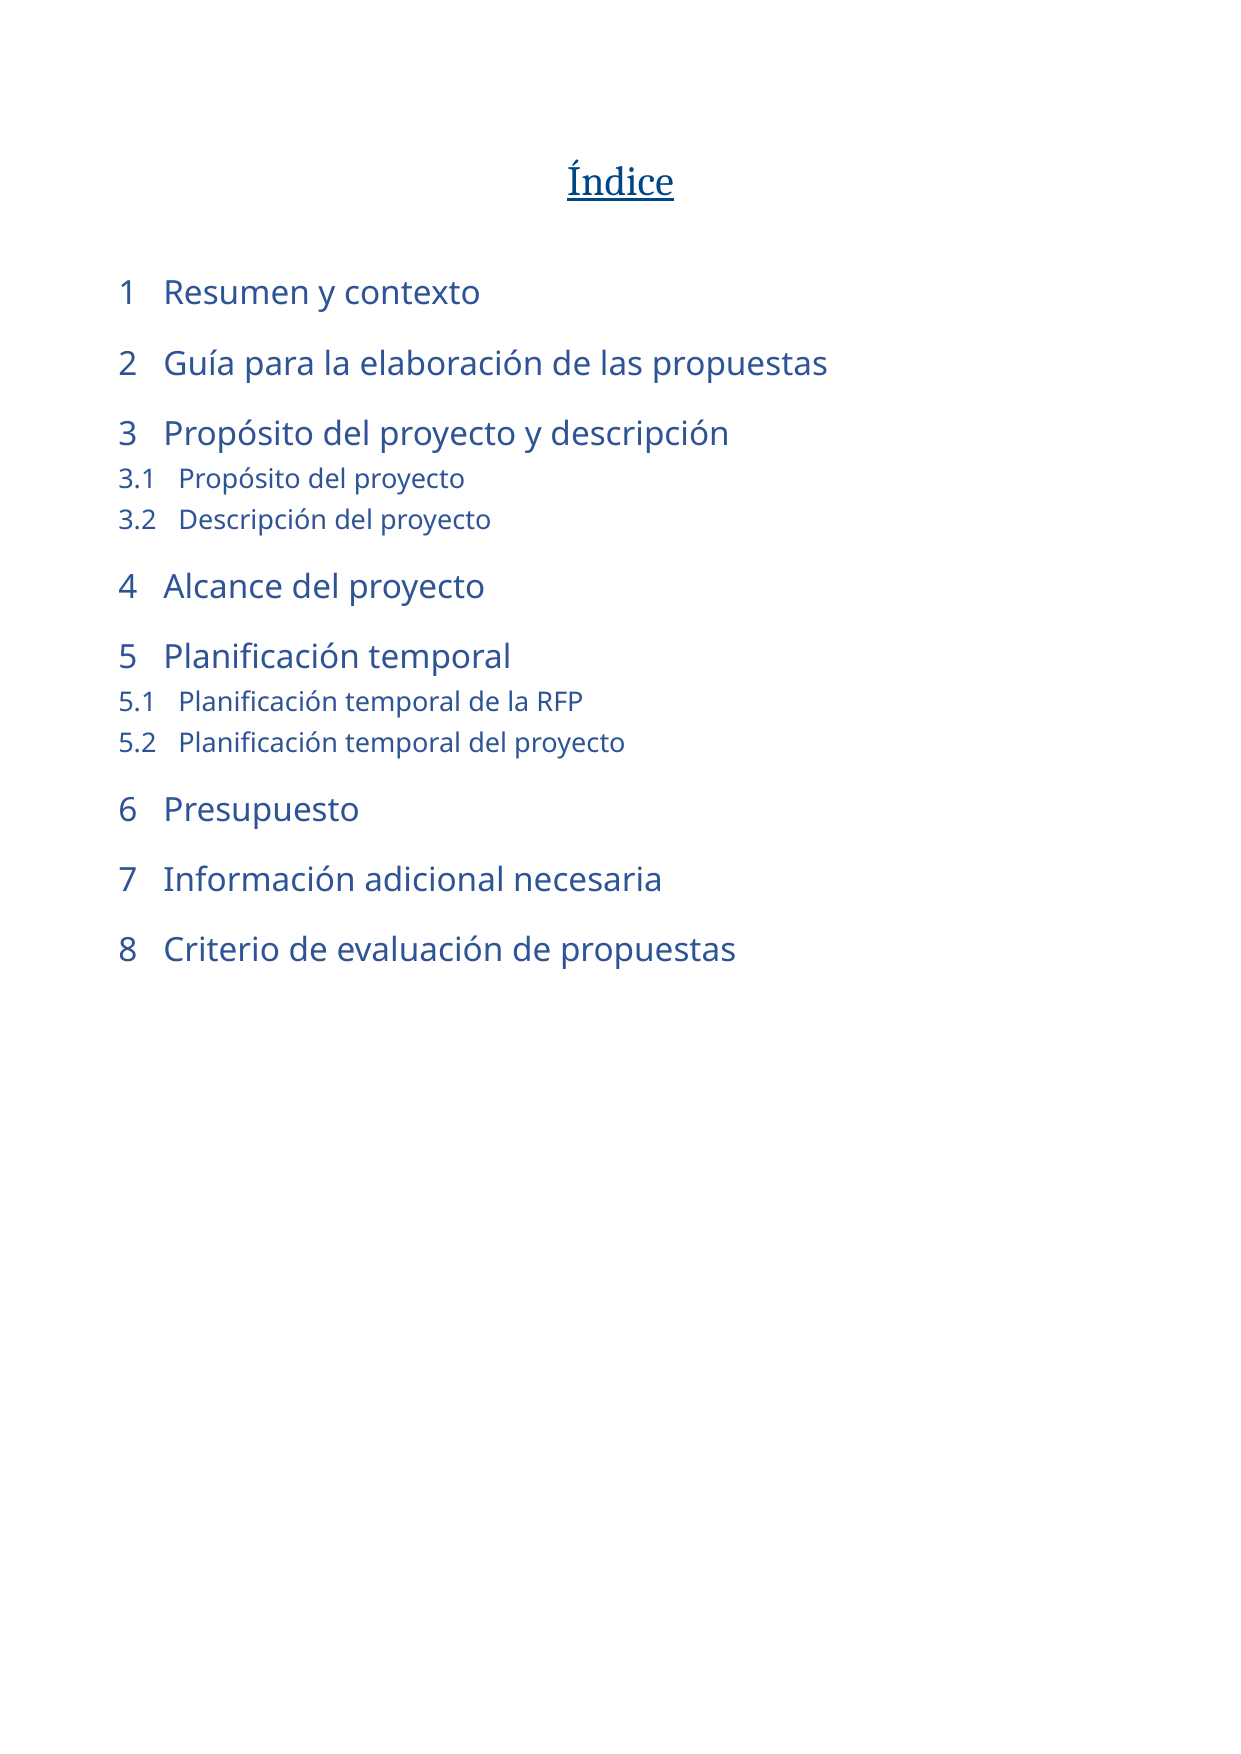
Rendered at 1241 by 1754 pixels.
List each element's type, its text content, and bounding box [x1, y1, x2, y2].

subtitle Guía para la elaboración de las propuestas [118, 339, 1122, 385]
text Índice [118, 158, 1122, 206]
subtitle Propósito del proyecto y descripción [118, 410, 1122, 455]
subtitle Resumen y contexto [118, 269, 1122, 314]
subtitle Información adicional necesaria [118, 856, 1122, 901]
subtitle Criterio de evaluación de propuestas [118, 926, 1122, 972]
subtitle Alcance del proyecto [118, 562, 1122, 608]
subtitle Propósito del proyecto [118, 459, 1122, 496]
subtitle Planificación temporal de la RFP [118, 682, 1122, 719]
subtitle Planificación temporal [118, 633, 1122, 678]
subtitle Descripción del proyecto [118, 501, 1122, 537]
subtitle Presupuesto [118, 785, 1122, 831]
subtitle Planificación temporal del proyecto [118, 723, 1122, 760]
